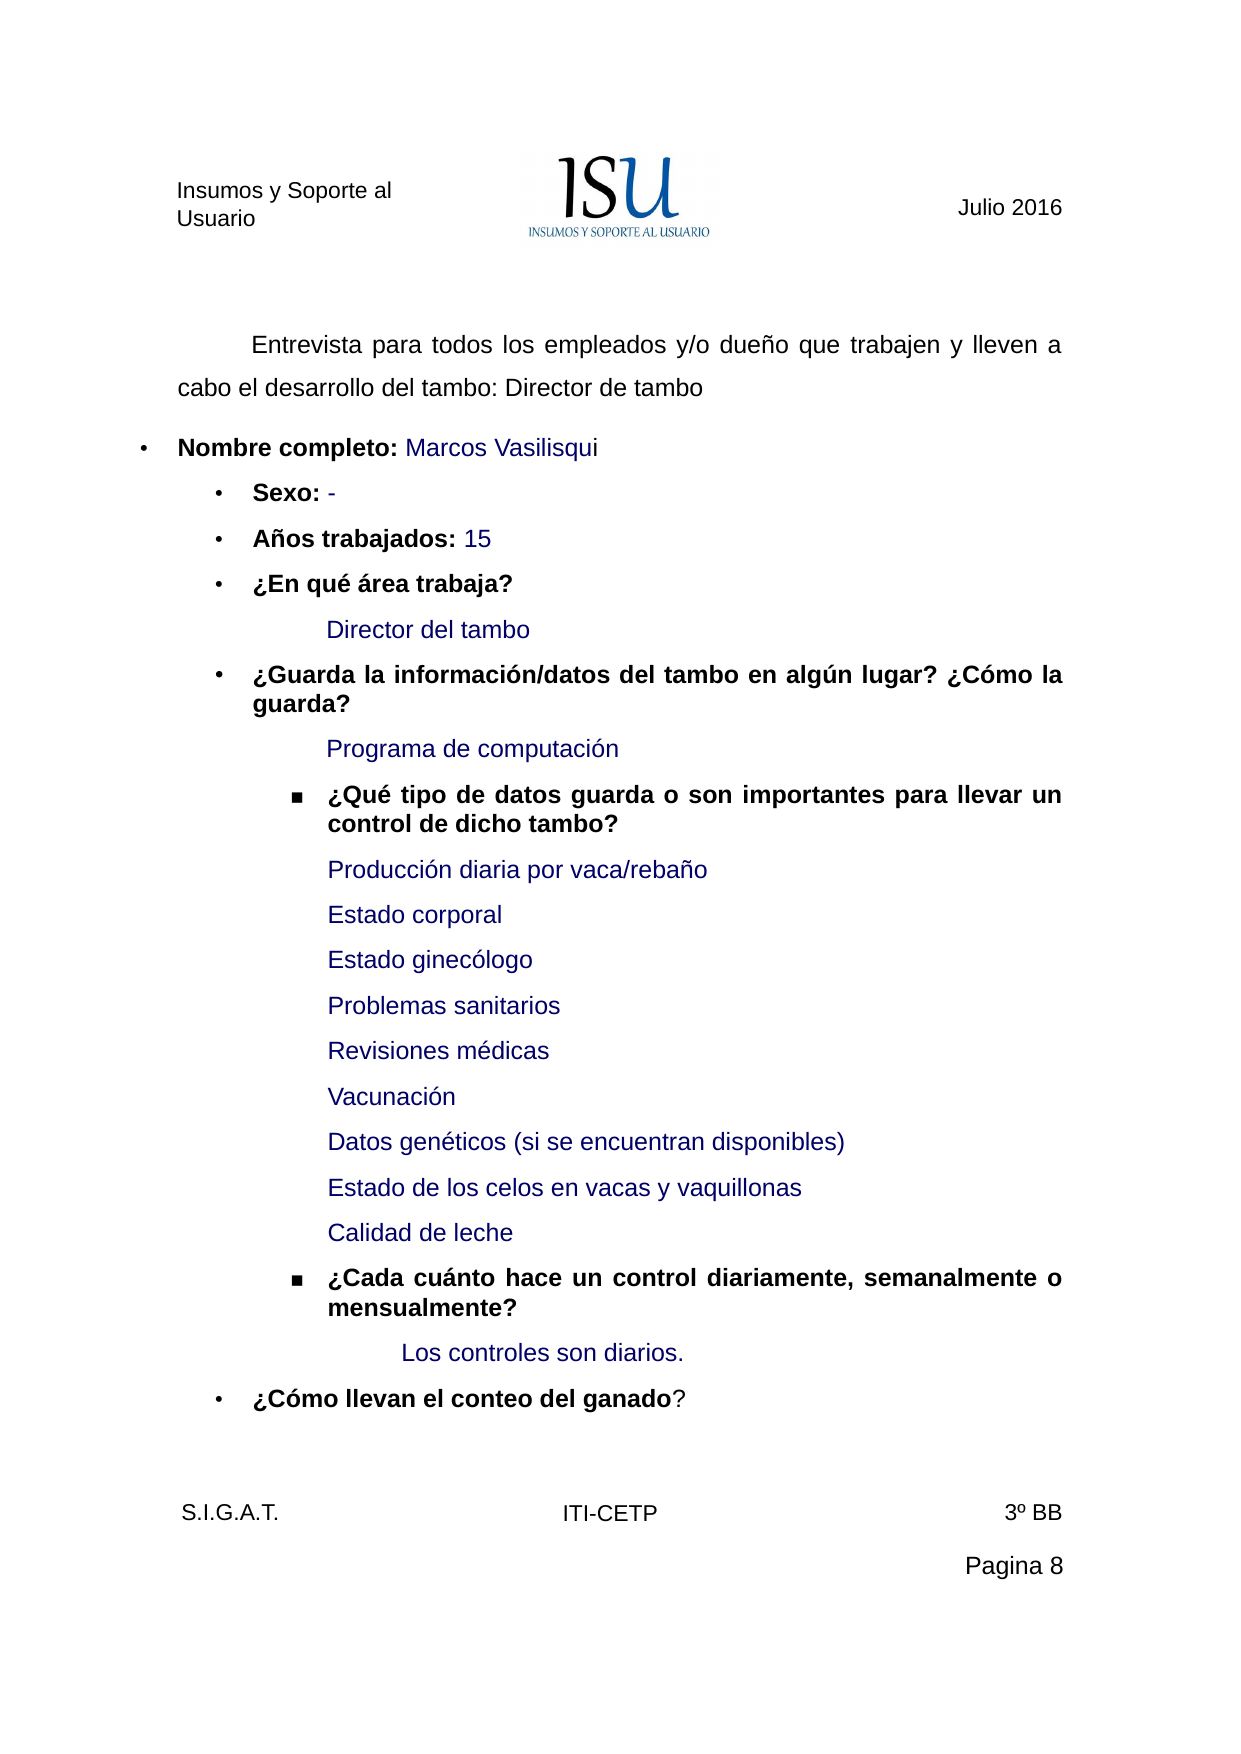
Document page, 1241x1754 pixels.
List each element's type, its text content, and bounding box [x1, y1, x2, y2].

text Vacunación [290, 1082, 1063, 1111]
text Estado de los celos en vacas y vaquillonas [290, 1173, 1063, 1201]
list ¿Cada cuánto hace un control diariamente, semanalmente o mensualmente? [290, 1263, 1063, 1322]
text Problemas sanitarios [290, 991, 1063, 1020]
list ¿Cómo llevan el conteo del ganado? [215, 1384, 1063, 1413]
text Director del tambo [215, 614, 1063, 643]
text Programa de computación [215, 734, 1063, 763]
list ¿En qué área trabaja? [215, 569, 1063, 598]
text Estado corporal [290, 900, 1063, 929]
picture [517, 138, 723, 252]
list Años trabajados: 15 [215, 524, 1063, 552]
list Nombre completo: Marcos Vasilisqui [140, 433, 1063, 462]
list ¿Qué tipo de datos guarda o son importantes para llevar un control de dicho tambo? [290, 780, 1063, 838]
text Calidad de leche [290, 1218, 1063, 1247]
text Datos genéticos (si se encuentran disponibles) [290, 1127, 1063, 1156]
text Producción diaria por vaca/rebaño [290, 855, 1063, 883]
list Sexo: - [215, 478, 1063, 507]
text Estado ginecólogo [290, 946, 1063, 974]
text Los controles son diarios. [290, 1338, 1063, 1367]
text Entrevista para todos los empleados y/o dueño que trabajen y lleven a cabo el desarrollo del tambo: Director de tambo [177, 330, 1063, 402]
text Revisiones médicas [290, 1036, 1063, 1065]
list ¿Guarda la información/datos del tambo en algún lugar? ¿Cómo la guarda? [215, 660, 1063, 718]
